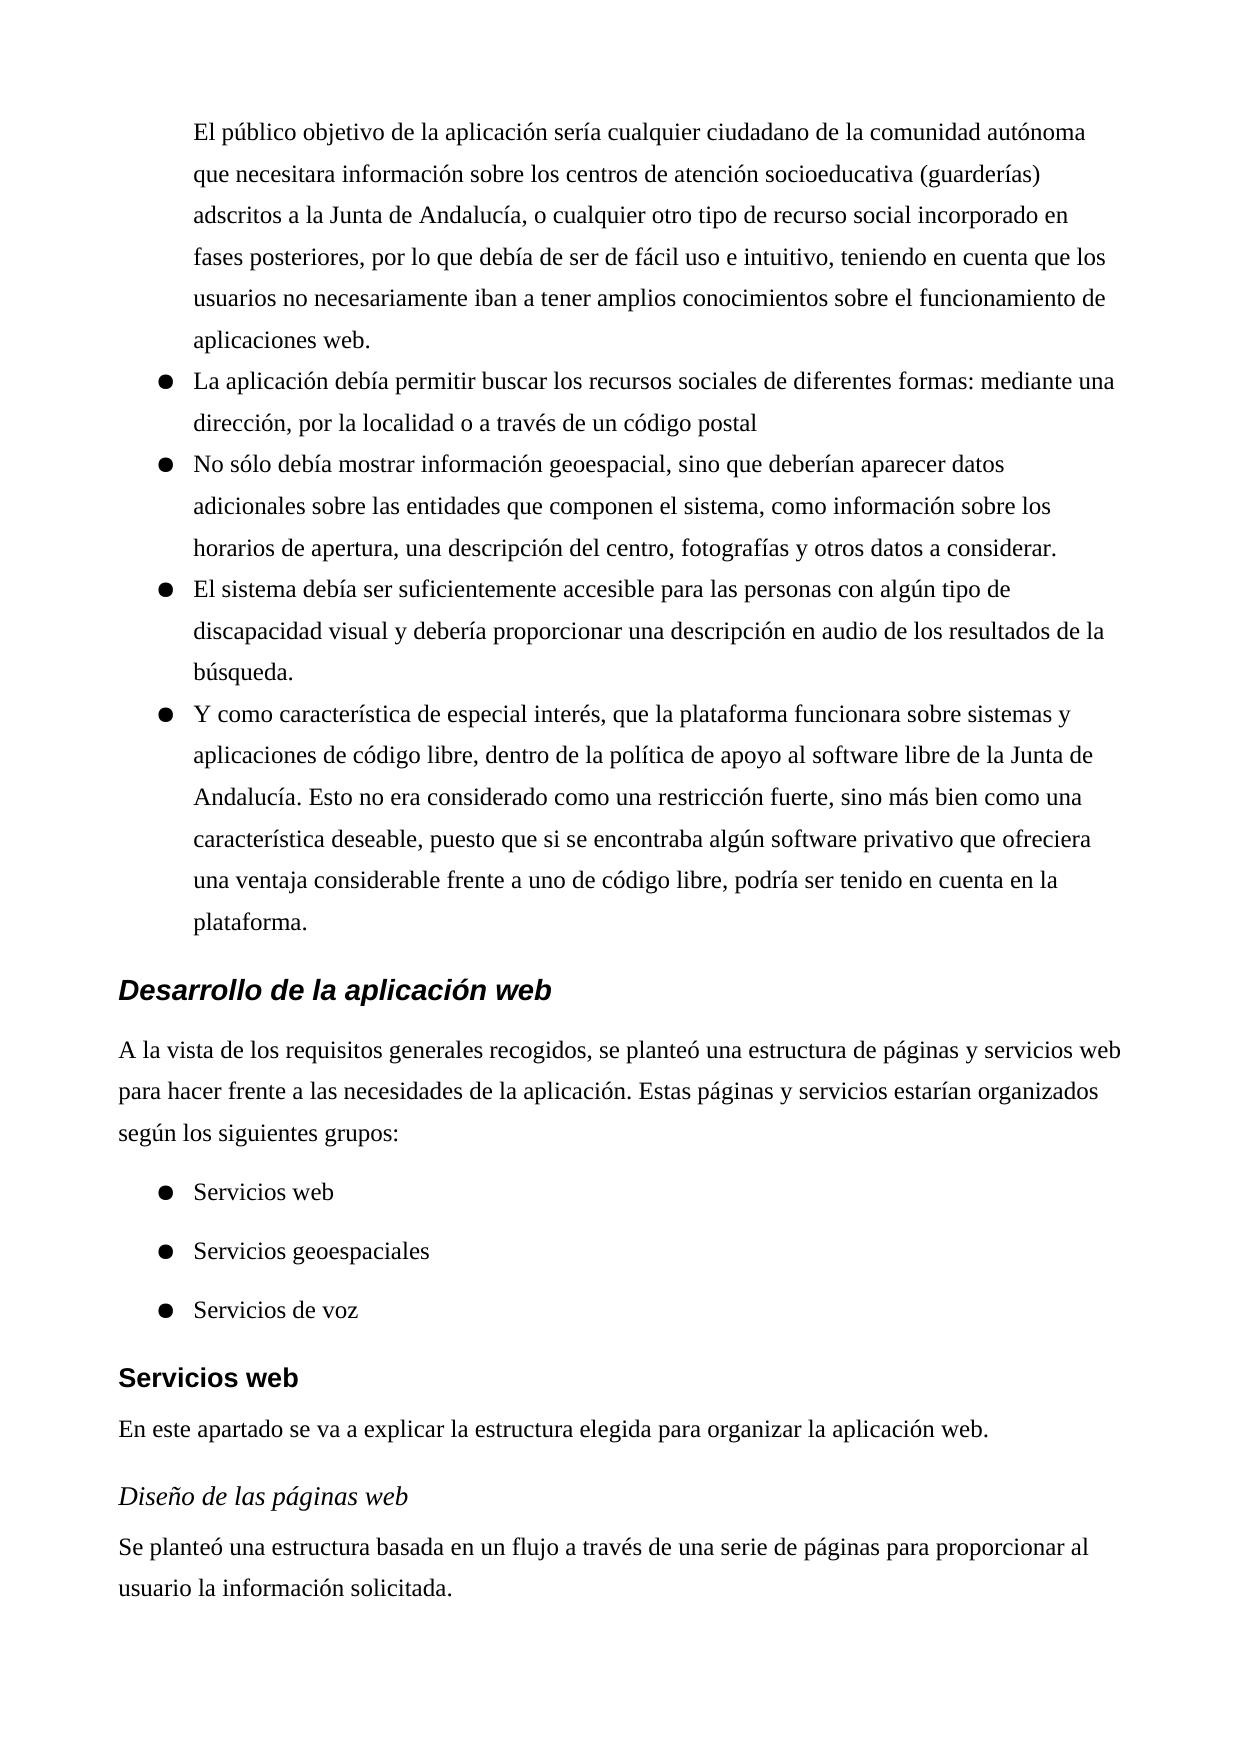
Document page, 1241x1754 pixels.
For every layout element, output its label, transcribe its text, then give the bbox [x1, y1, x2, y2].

subtitle Se planteó una estructura basada en un flujo a través de una serie de páginas para proporcionar al usuario la información solicitada. [118, 1533, 1122, 1602]
list El sistema debía ser suficientemente accesible para las personas con algún tipo de discapacidad visual y debería proporcionar una descripción en audio de los resultados de la búsqueda. [156, 575, 1122, 686]
subtitle Servicios geoespaciales [156, 1237, 1122, 1265]
subtitle Diseño de las páginas web [118, 1481, 1122, 1511]
subtitle A la vista de los requisitos generales recogidos, se planteó una estructura de páginas y servicios web para hacer frente a las necesidades de la aplicación. Estas páginas y servicios estarían organizados según los siguientes grupos: [118, 1036, 1122, 1147]
subtitle Servicios web [118, 1363, 1122, 1393]
subtitle Servicios web [156, 1178, 1122, 1206]
list El público objetivo de la aplicación sería cualquier ciudadano de la comunidad autónoma que necesitara información sobre los centros de atención socioeducativa (guarderías) adscritos a la Junta de Andalucía, o cualquier otro tipo de recurso social incorporado en fases posteriores, por lo que debía de ser de fácil uso e intuitivo, teniendo en cuenta que los usuarios no necesariamente iban a tener amplios conocimientos sobre el funcionamiento de aplicaciones web. [156, 118, 1122, 354]
subtitle Servicios de voz [156, 1297, 1122, 1324]
list No sólo debía mostrar información geoespacial, sino que deberían aparecer datos adicionales sobre las entidades que componen el sistema, como información sobre los horarios de apertura, una descripción del centro, fotografías y otros datos a considerar. [156, 451, 1122, 561]
list Y como característica de especial interés, que la plataforma funcionara sobre sistemas y aplicaciones de código libre, dentro de la política de apoyo al software libre de la Junta de Andalucía. Esto no era considerado como una restricción fuerte, sino más bien como una característica deseable, puesto que si se encontraba algún software privativo que ofreciera una ventaja considerable frente a uno de código libre, podría ser tenido en cuenta en la plataforma. [156, 700, 1122, 936]
list La aplicación debía permitir buscar los recursos sociales de diferentes formas: mediante una dirección, por la localidad o a través de un código postal [156, 367, 1122, 437]
subtitle Desarrollo de la aplicación web [118, 974, 1122, 1007]
subtitle En este apartado se va a explicar la estructura elegida para organizar la aplicación web. [118, 1415, 1122, 1443]
